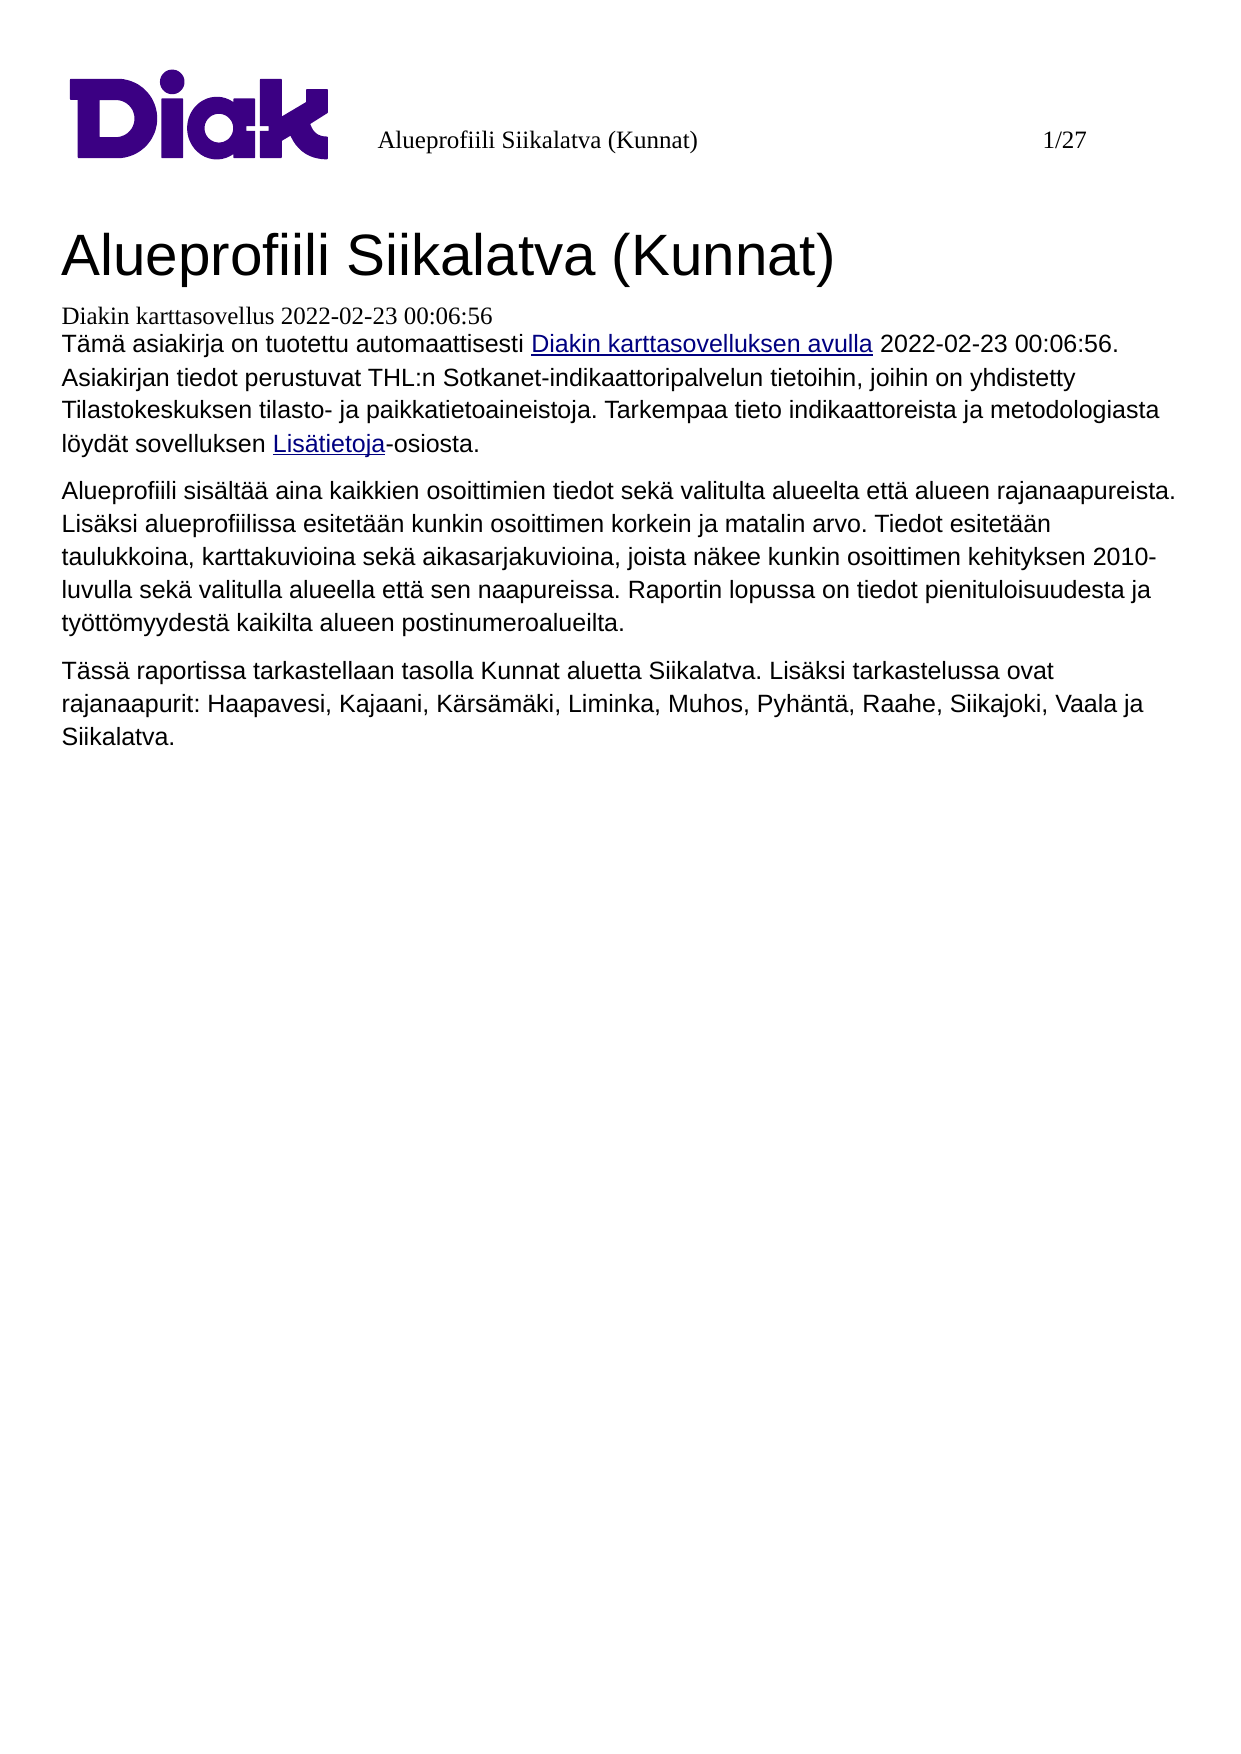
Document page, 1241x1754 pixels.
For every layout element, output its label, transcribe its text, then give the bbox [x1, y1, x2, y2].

title Alueprofiili Siikalatva (Kunnat) [61, 221, 1179, 288]
text Tämä asiakirja on tuotettu automaattisesti Diakin karttasovelluksen avulla 2022-02-23 00:06:56. Asiakirjan tiedot perustuvat THL:n Sotkanet-indikaattoripalvelun tietoihin, joihin on yhdistetty Tilastokeskuksen tilasto- ja paikkatietoaineistoja. Tarkempaa tieto indikaattoreista ja metodologiasta löydät sovelluksen Lisätietoja-osiosta. [61, 329, 1179, 457]
text Alueprofiili sisältää aina kaikkien osoittimien tiedot sekä valitulta alueelta että alueen rajanaapureista. Lisäksi alueprofiilissa esitetään kunkin osoittimen korkein ja matalin arvo. Tiedot esitetään taulukkoina, karttakuvioina sekä aikasarjakuvioina, joista näkee kunkin osoittimen kehityksen 2010-luvulla sekä valitulla alueella että sen naapureissa. Raportin lopussa on tiedot pienituloisuudesta ja työttömyydestä kaikilta alueen postinumeroalueilta. [61, 476, 1179, 637]
text Diakin karttasovellus 2022-02-23 00:06:56 [61, 301, 1179, 329]
text Tässä raportissa tarkastellaan tasolla Kunnat aluetta Siikalatva. Lisäksi tarkastelussa ovat rajanaapurit: Haapavesi, Kajaani, Kärsämäki, Liminka, Muhos, Pyhäntä, Raahe, Siikajoki, Vaala ja Siikalatva. [61, 656, 1179, 751]
